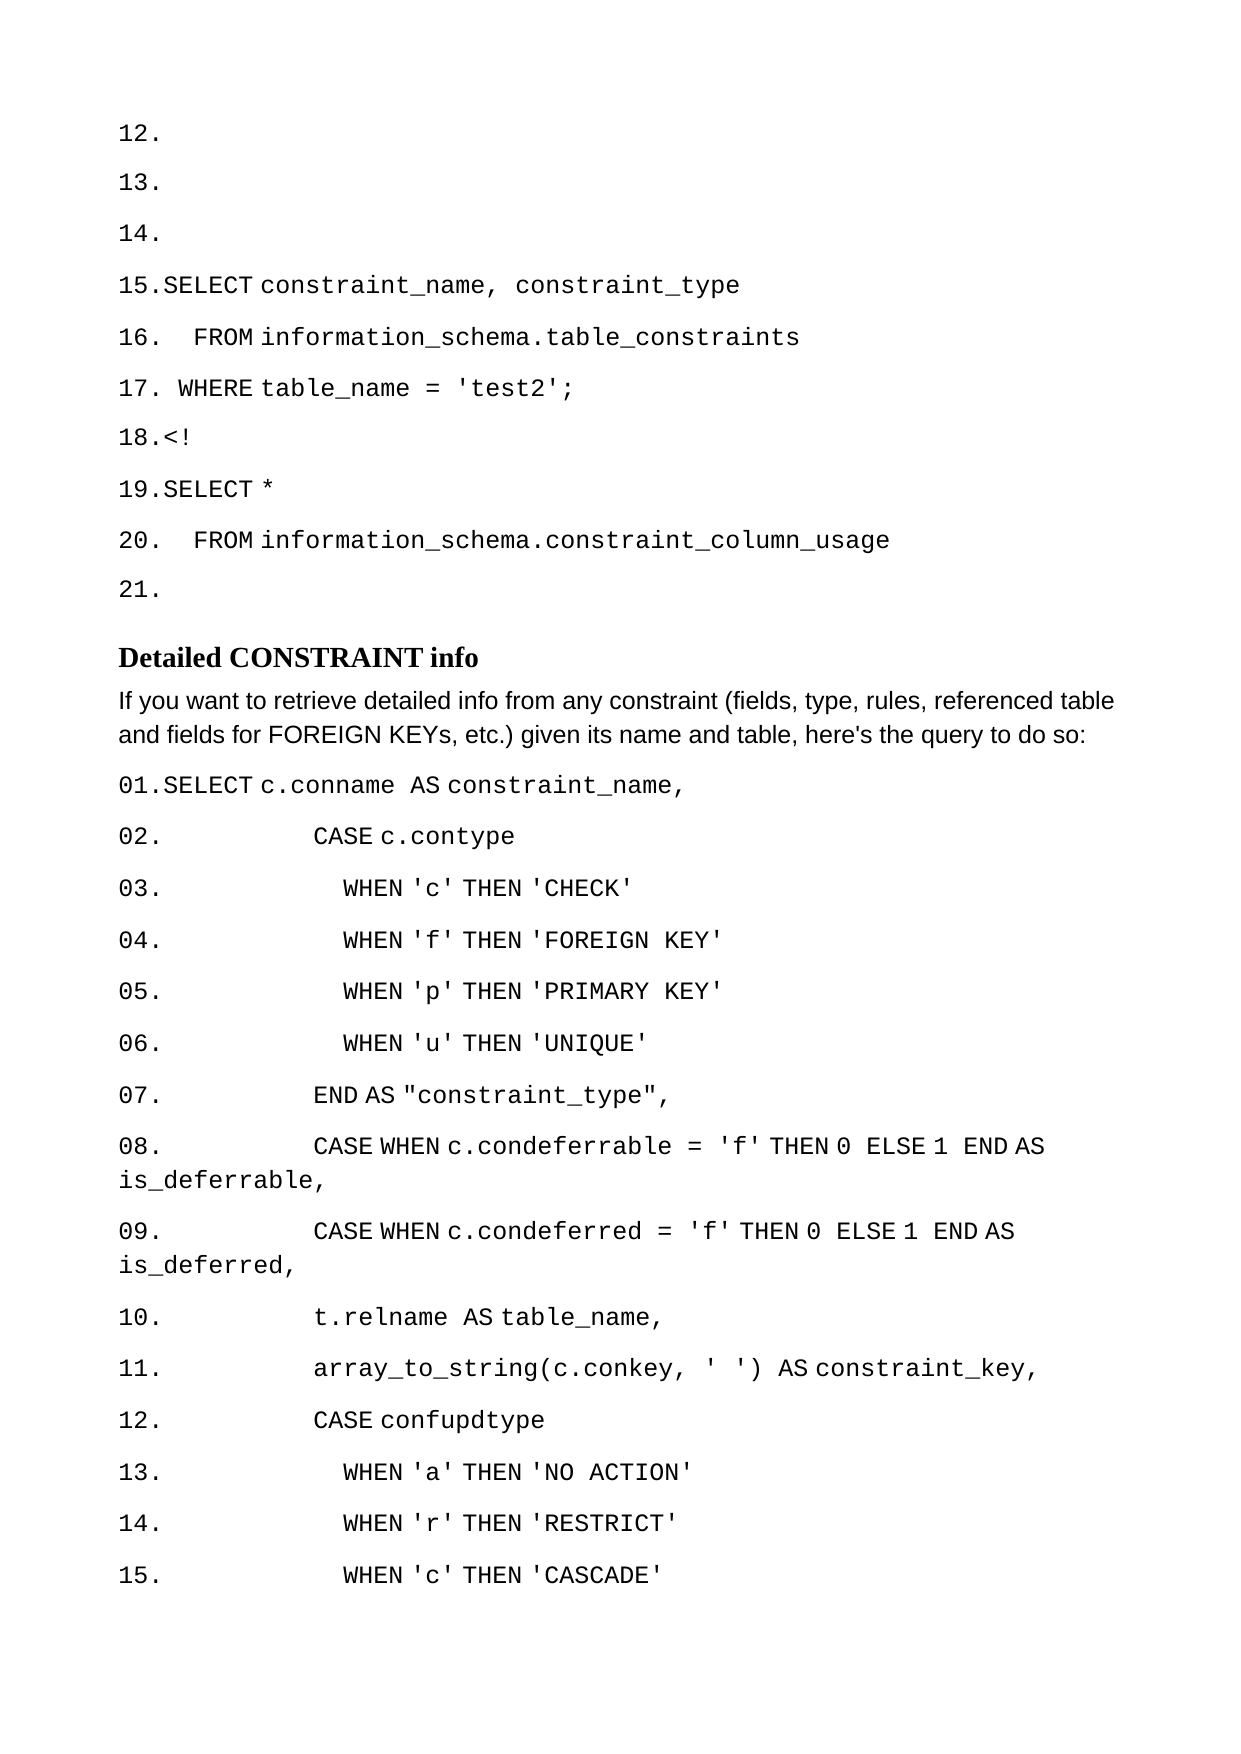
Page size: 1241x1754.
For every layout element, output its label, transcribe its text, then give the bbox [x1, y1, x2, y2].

text 13. WHEN 'a' THEN 'NO ACTION' [118, 1456, 1122, 1487]
text 02. CASE c.contype [118, 821, 1122, 852]
text 17. WHERE table_name = 'test2'; [118, 373, 1122, 404]
text 16. FROM information_schema.table_constraints [118, 322, 1122, 353]
text 18.<! [118, 425, 1122, 453]
text 11. array_to_string(c.conkey, ' ') AS constraint_key, [118, 1353, 1122, 1384]
text 07. END AS "constraint_type", [118, 1079, 1122, 1111]
text 14. WHEN 'r' THEN 'RESTRICT' [118, 1508, 1122, 1539]
text 04. WHEN 'f' THEN 'FOREIGN KEY' [118, 924, 1122, 956]
text 13. [118, 170, 1122, 198]
text 15. WHEN 'c' THEN 'CASCADE' [118, 1560, 1122, 1591]
text 08. CASE WHEN c.condeferrable = 'f' THEN 0 ELSE 1 END AS is_deferrable, [118, 1131, 1122, 1196]
text 19.SELECT * [118, 473, 1122, 504]
text 01.SELECT c.conname AS constraint_name, [118, 769, 1122, 801]
text 12. [118, 118, 1122, 149]
text 05. WHEN 'p' THEN 'PRIMARY KEY' [118, 976, 1122, 1007]
text 15.SELECT constraint_name, constraint_type [118, 270, 1122, 301]
subtitle Detailed CONSTRAINT info [118, 640, 1122, 673]
text 03. WHEN 'c' THEN 'CHECK' [118, 873, 1122, 904]
text If you want to retrieve detailed info from any constraint (fields, type, rules, referenced table and fields for FOREIGN KEYs, etc.) given its name and table, here's the query to do so: [118, 686, 1122, 749]
text 12. CASE confupdtype [118, 1405, 1122, 1436]
text 21. [118, 577, 1122, 605]
text 09. CASE WHEN c.condeferred = 'f' THEN 0 ELSE 1 END AS is_deferred, [118, 1216, 1122, 1281]
text 06. WHEN 'u' THEN 'UNIQUE' [118, 1028, 1122, 1059]
text 14. [118, 218, 1122, 249]
text 20. FROM information_schema.constraint_column_usage [118, 525, 1122, 556]
text 10. t.relname AS table_name, [118, 1301, 1122, 1332]
